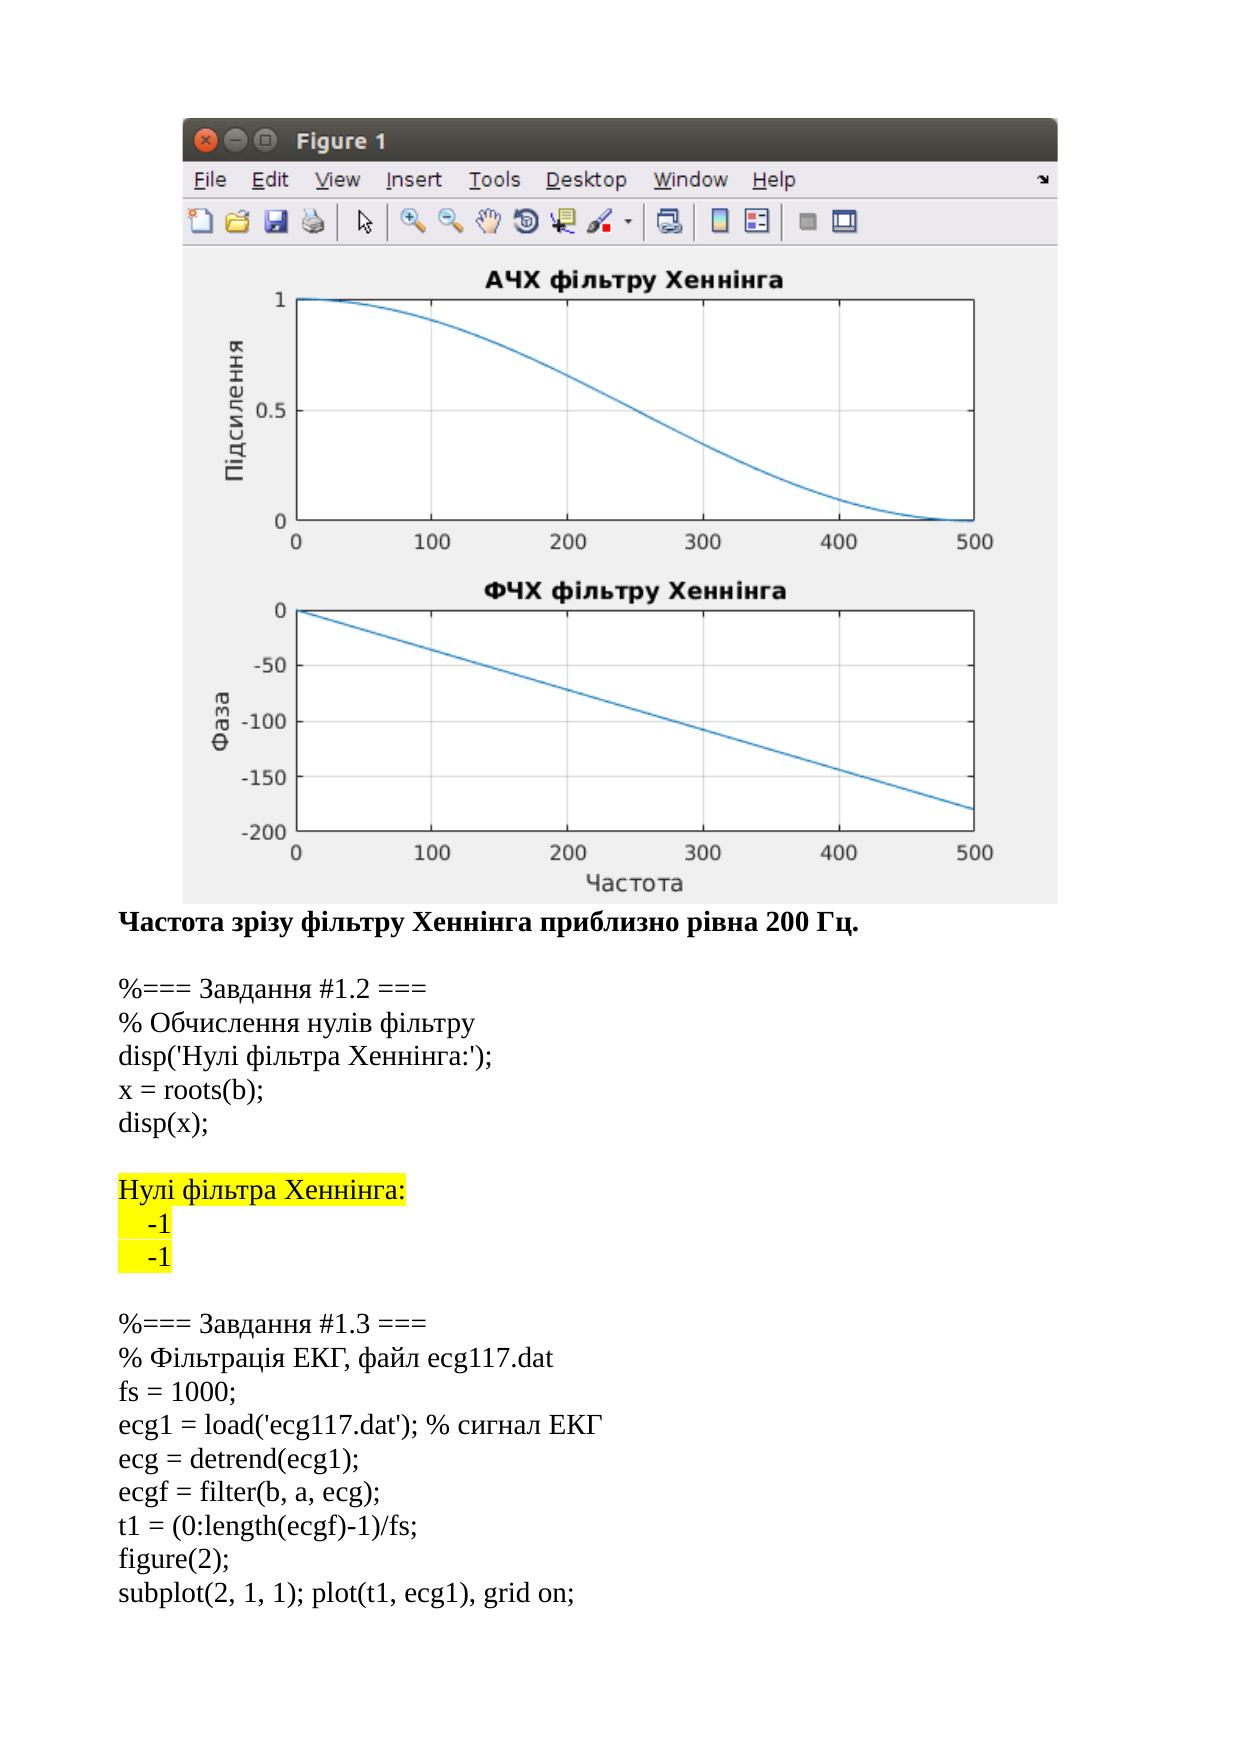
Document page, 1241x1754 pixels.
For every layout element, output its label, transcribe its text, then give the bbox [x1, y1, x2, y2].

text % Обчислення нулів фільтру [118, 1005, 1122, 1038]
text %=== Завдання #1.3 === [118, 1307, 1122, 1340]
text % Фільтрація ЕКГ, файл ecg117.dat [118, 1340, 1122, 1374]
text Нулі фільтра Хеннінга: [118, 1172, 1122, 1206]
text t1 = (0:length(ecgf)-1)/fs; [118, 1508, 1122, 1541]
text Частота зрізу фільтру Хеннінга приблизно рівна 200 Гц. [118, 152, 1122, 938]
text %=== Завдання #1.2 === [118, 971, 1122, 1005]
text -1 [118, 1239, 1122, 1273]
text ecg1 = load('ecg117.dat'); % сигнал ЕКГ [118, 1407, 1122, 1441]
picture [182, 118, 1058, 904]
text -1 [118, 1206, 1122, 1239]
text fs = 1000; [118, 1374, 1122, 1407]
text subplot(2, 1, 1); plot(t1, ecg1), grid on; [118, 1575, 1122, 1608]
text ecgf = filter(b, a, ecg); [118, 1474, 1122, 1508]
text x = roots(b); [118, 1072, 1122, 1105]
text disp('Нулі фільтра Хеннінга:'); [118, 1038, 1122, 1072]
text ecg = detrend(ecg1); [118, 1441, 1122, 1474]
text disp(x); [118, 1105, 1122, 1139]
text figure(2); [118, 1541, 1122, 1575]
